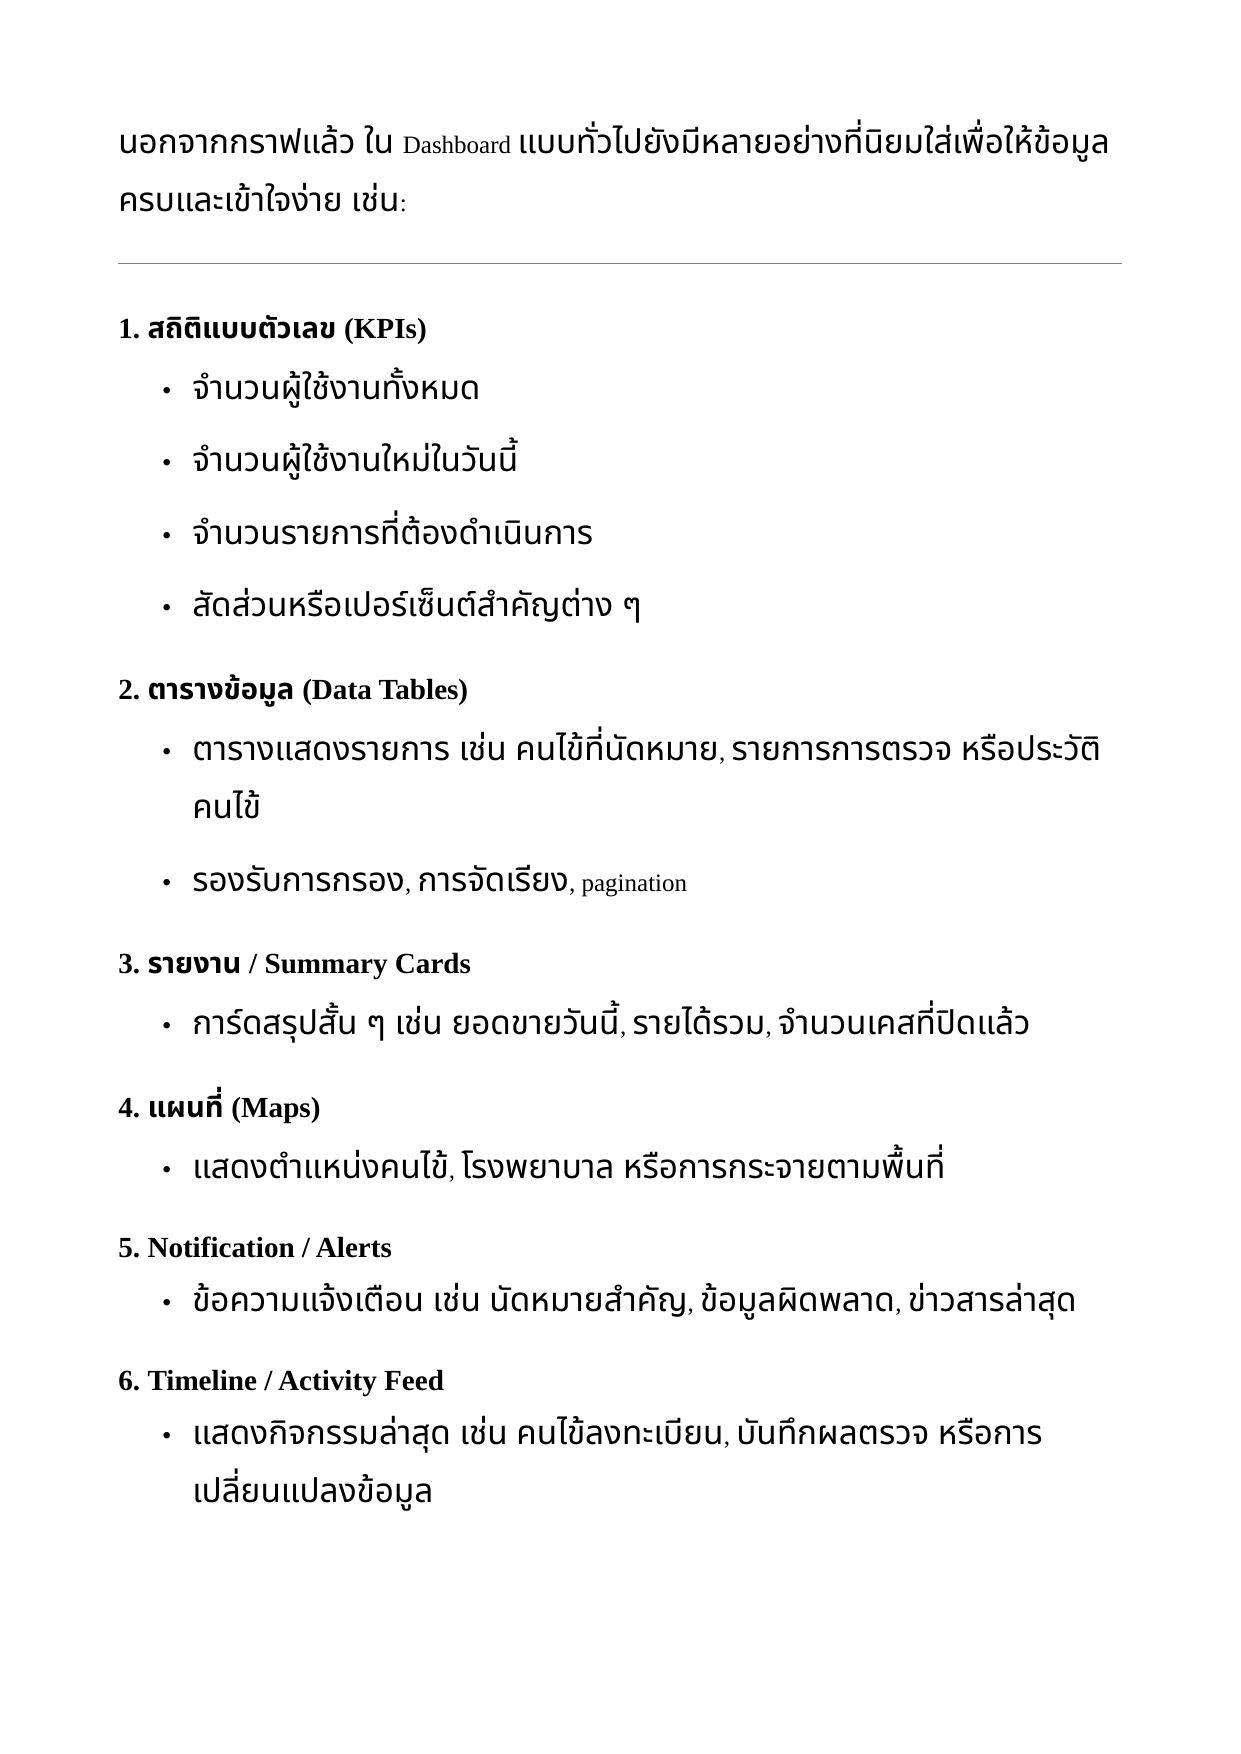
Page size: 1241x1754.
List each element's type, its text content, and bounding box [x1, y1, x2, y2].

list จำนวนผู้ใช้งานทั้งหมด [162, 364, 1122, 414]
subtitle 3. รายงาน / Summary Cards [118, 943, 1122, 987]
list จำนวนรายการที่ต้องดำเนินการ [162, 509, 1122, 559]
list แสดงกิจกรรมล่าสุด เช่น คนไข้ลงทะเบียน, บันทึกผลตรวจ หรือการเปลี่ยนแปลงข้อมูล [162, 1409, 1122, 1517]
list แสดงตำแหน่งคนไข้, โรงพยาบาล หรือการกระจายตามพื้นที่ [162, 1143, 1122, 1193]
list ข้อความแจ้งเตือน เช่น นัดหมายสำคัญ, ข้อมูลผิดพลาด, ข่าวสารล่าสุด [162, 1276, 1122, 1326]
subtitle 1. สถิติแบบตัวเลข (KPIs) [118, 307, 1122, 351]
list จำนวนผู้ใช้งานใหม่ในวันนี้ [162, 436, 1122, 487]
subtitle 2. ตารางข้อมูล (Data Tables) [118, 668, 1122, 713]
text นอกจากกราฟแล้ว ใน Dashboard แบบทั่วไปยังมีหลายอย่างที่นิยมใส่เพื่อให้ข้อมูลครบและเข้าใจง่าย เช่น: [118, 118, 1122, 226]
subtitle 5. Notification / Alerts [118, 1230, 1122, 1263]
subtitle 4. แผนที่ (Maps) [118, 1086, 1122, 1130]
list รองรับการกรอง, การจัดเรียง, pagination [162, 856, 1122, 906]
list การ์ดสรุปสั้น ๆ เช่น ยอดขายวันนี้, รายได้รวม, จำนวนเคสที่ปิดแล้ว [162, 999, 1122, 1049]
list ตารางแสดงรายการ เช่น คนไข้ที่นัดหมาย, รายการการตรวจ หรือประวัติคนไข้ [162, 725, 1122, 833]
subtitle 6. Timeline / Activity Feed [118, 1363, 1122, 1397]
list สัดส่วนหรือเปอร์เซ็นต์สำคัญต่าง ๆ [162, 581, 1122, 632]
